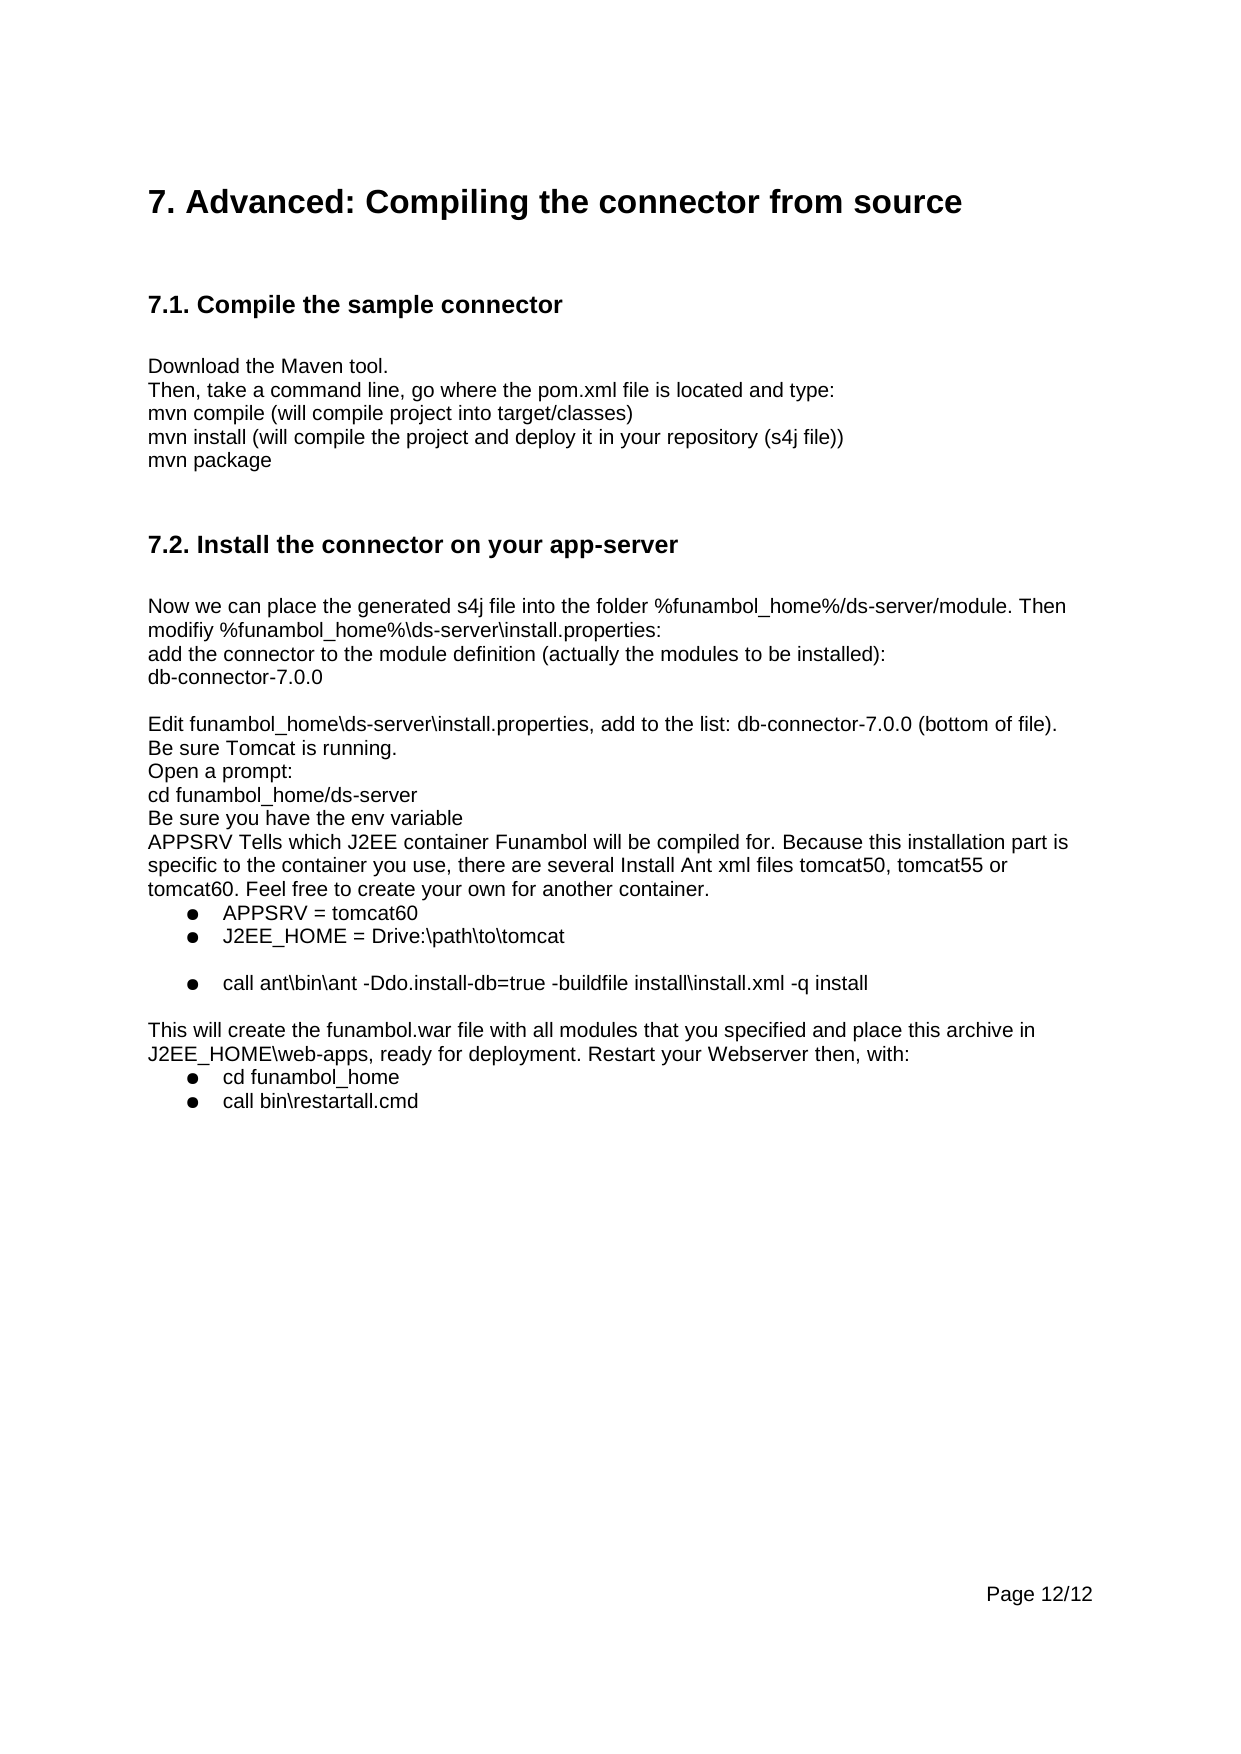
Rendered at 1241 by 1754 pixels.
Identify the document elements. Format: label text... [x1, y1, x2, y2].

text db-connector-7.0.0 [148, 666, 1093, 689]
subtitle Install the connector on your app-server [148, 531, 1093, 559]
text Edit funambol_home\ds-server\install.properties, add to the list: db-connector-7.0.0 (bottom of file). [148, 713, 1093, 736]
text mvn install (will compile the project and deploy it in your repository (s4j file)) [148, 425, 1093, 449]
text Now we can place the generated s4j file into the folder %funambol_home%/ds-server/module. Then modifiy %funambol_home%\ds-server\install.properties: [148, 595, 1093, 642]
text APPSRV Tells which J2EE container Funambol will be compiled for. Because this installation part is specific to the container you use, there are several Install Ant xml files tomcat50, tomcat55 or tomcat60. Feel free to create your own for another container. [148, 830, 1093, 901]
list APPSRV = tomcat60 [185, 901, 1093, 924]
subtitle Advanced: Compiling the connector from source [148, 183, 1093, 221]
text Download the Maven tool. [148, 355, 1093, 378]
text add the connector to the module definition (actually the modules to be installed): [148, 642, 1093, 666]
text cd funambol_home/ds-server [148, 783, 1093, 807]
text Open a prompt: [148, 760, 1093, 783]
list call bin\restartall.cmd [185, 1089, 1093, 1113]
list cd funambol_home [185, 1066, 1093, 1089]
list J2EE_HOME = Drive:\path\to\tomcat [185, 924, 1093, 948]
text Be sure you have the env variable [148, 807, 1093, 830]
text This will create the funambol.war file with all modules that you specified and place this archive in J2EE_HOME\web-apps, ready for deployment. Restart your Webserver then, with: [148, 1019, 1093, 1066]
text mvn compile (will compile project into target/classes) [148, 402, 1093, 425]
text mvn package [148, 449, 1093, 472]
text Then, take a command line, go where the pom.xml file is located and type: [148, 378, 1093, 402]
subtitle Compile the sample connector [148, 291, 1093, 319]
list call ant\bin\ant -Ddo.install-db=true -buildfile install\install.xml -q install [185, 972, 1093, 995]
text Be sure Tomcat is running. [148, 736, 1093, 760]
